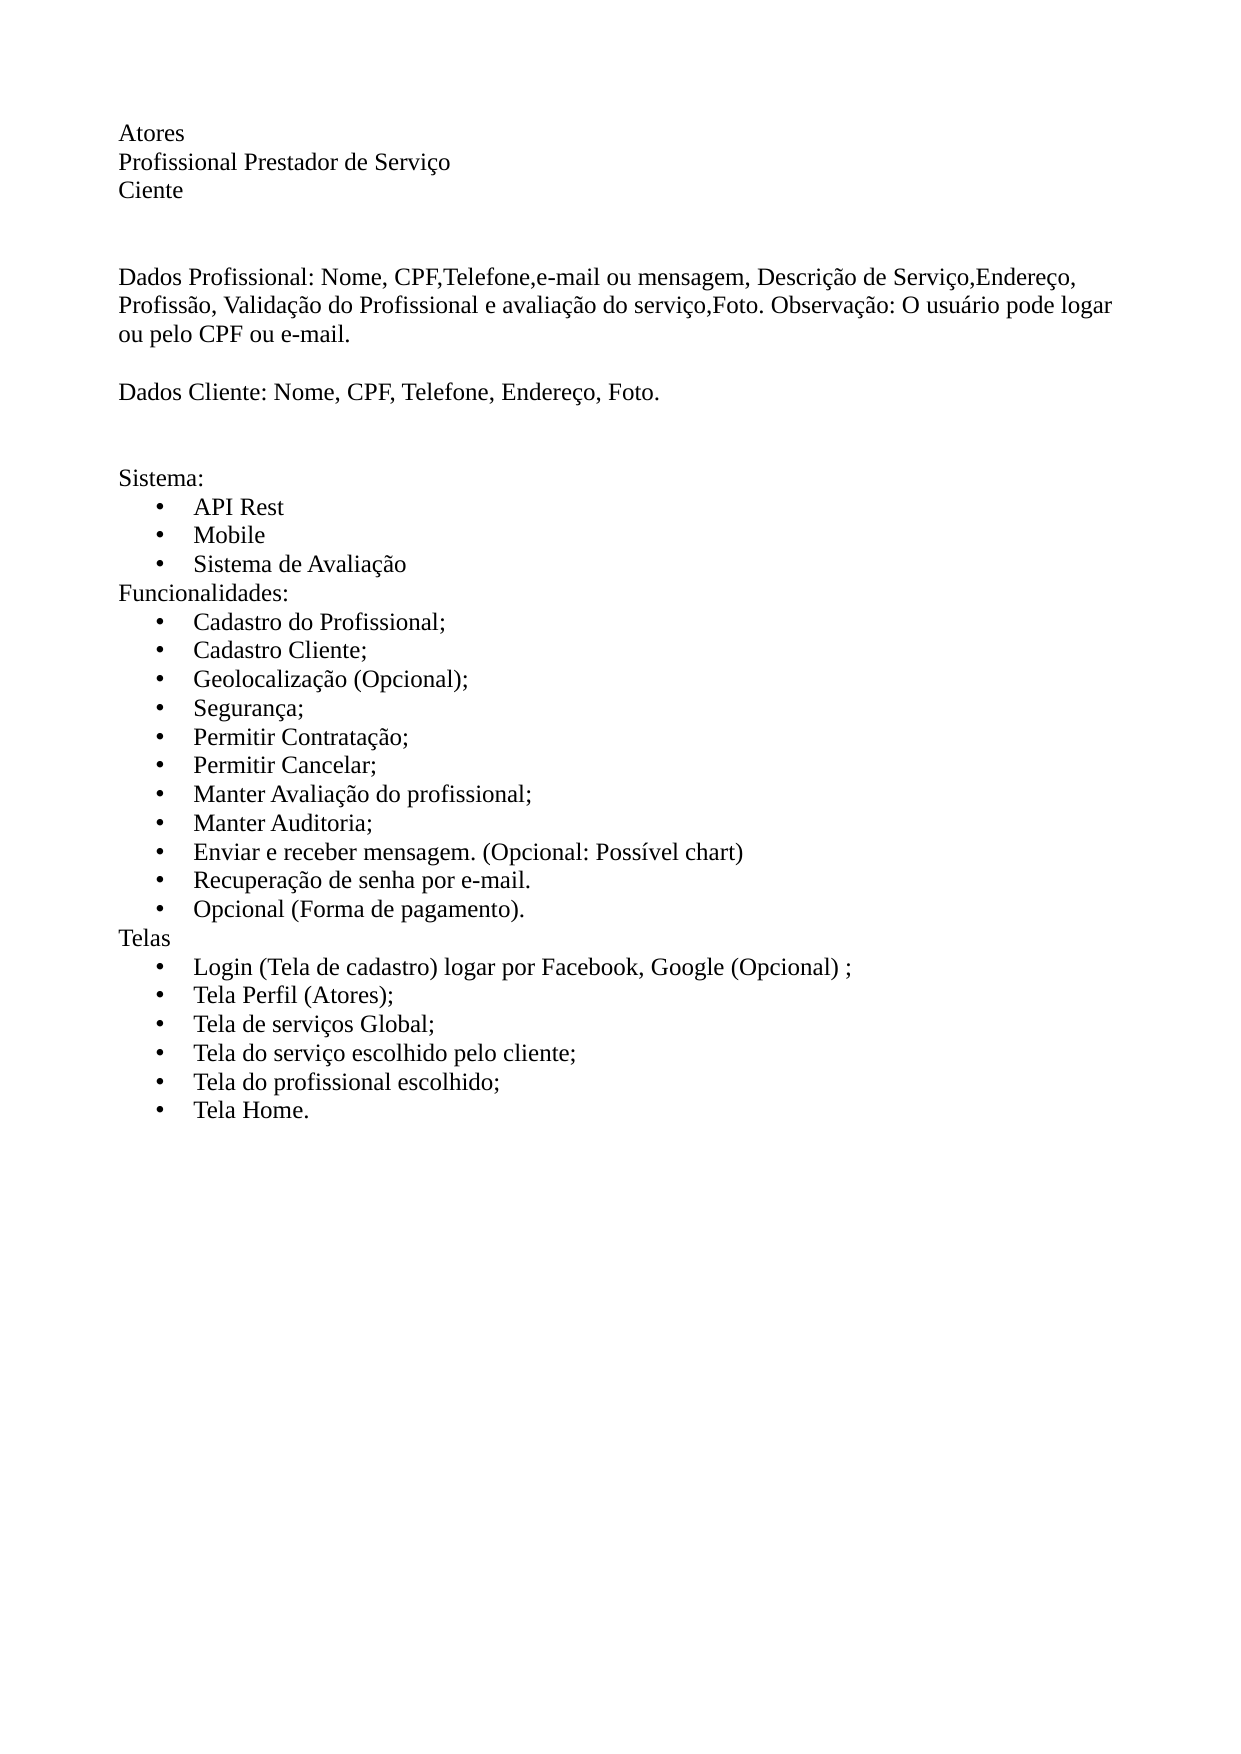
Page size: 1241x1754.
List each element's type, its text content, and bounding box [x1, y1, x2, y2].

list Opcional (Forma de pagamento). [156, 894, 1122, 923]
list Recuperação de senha por e-mail. [156, 866, 1122, 894]
list Cadastro do Profissional; [156, 607, 1122, 636]
list Tela Home. [156, 1096, 1122, 1124]
text Atores [118, 118, 1122, 147]
list Mobile [156, 521, 1122, 549]
text Sistema: [118, 463, 1122, 492]
list Segurança; [156, 693, 1122, 722]
list Enviar e receber mensagem. (Opcional: Possível chart) [156, 837, 1122, 866]
text Telas [118, 923, 1122, 952]
text Funcionalidades: [118, 578, 1122, 607]
list Manter Avaliação do profissional; [156, 779, 1122, 808]
list Permitir Contratação; [156, 722, 1122, 751]
list Tela Perfil (Atores); [156, 981, 1122, 1009]
list Login (Tela de cadastro) logar por Facebook, Google (Opcional) ; [156, 952, 1122, 981]
list Permitir Cancelar; [156, 751, 1122, 779]
list Cadastro Cliente; [156, 636, 1122, 664]
text Dados Cliente: Nome, CPF, Telefone, Endereço, Foto. [118, 377, 1122, 406]
list Manter Auditoria; [156, 808, 1122, 837]
list Geolocalização (Opcional); [156, 664, 1122, 693]
text Dados Profissional: Nome, CPF,Telefone,e-mail ou mensagem, Descrição de Serviço,Endereço, Profissão, Validação do Profissional e avaliação do serviço,Foto. Observação: O usuário pode logar ou pelo CPF ou e-mail. [118, 262, 1122, 348]
list Sistema de Avaliação [156, 549, 1122, 578]
list Tela do profissional escolhido; [156, 1067, 1122, 1096]
list API Rest [156, 492, 1122, 521]
text Profissional Prestador de Serviço [118, 147, 1122, 176]
text Ciente [118, 176, 1122, 204]
list Tela de serviços Global; [156, 1009, 1122, 1038]
list Tela do serviço escolhido pelo cliente; [156, 1038, 1122, 1067]
